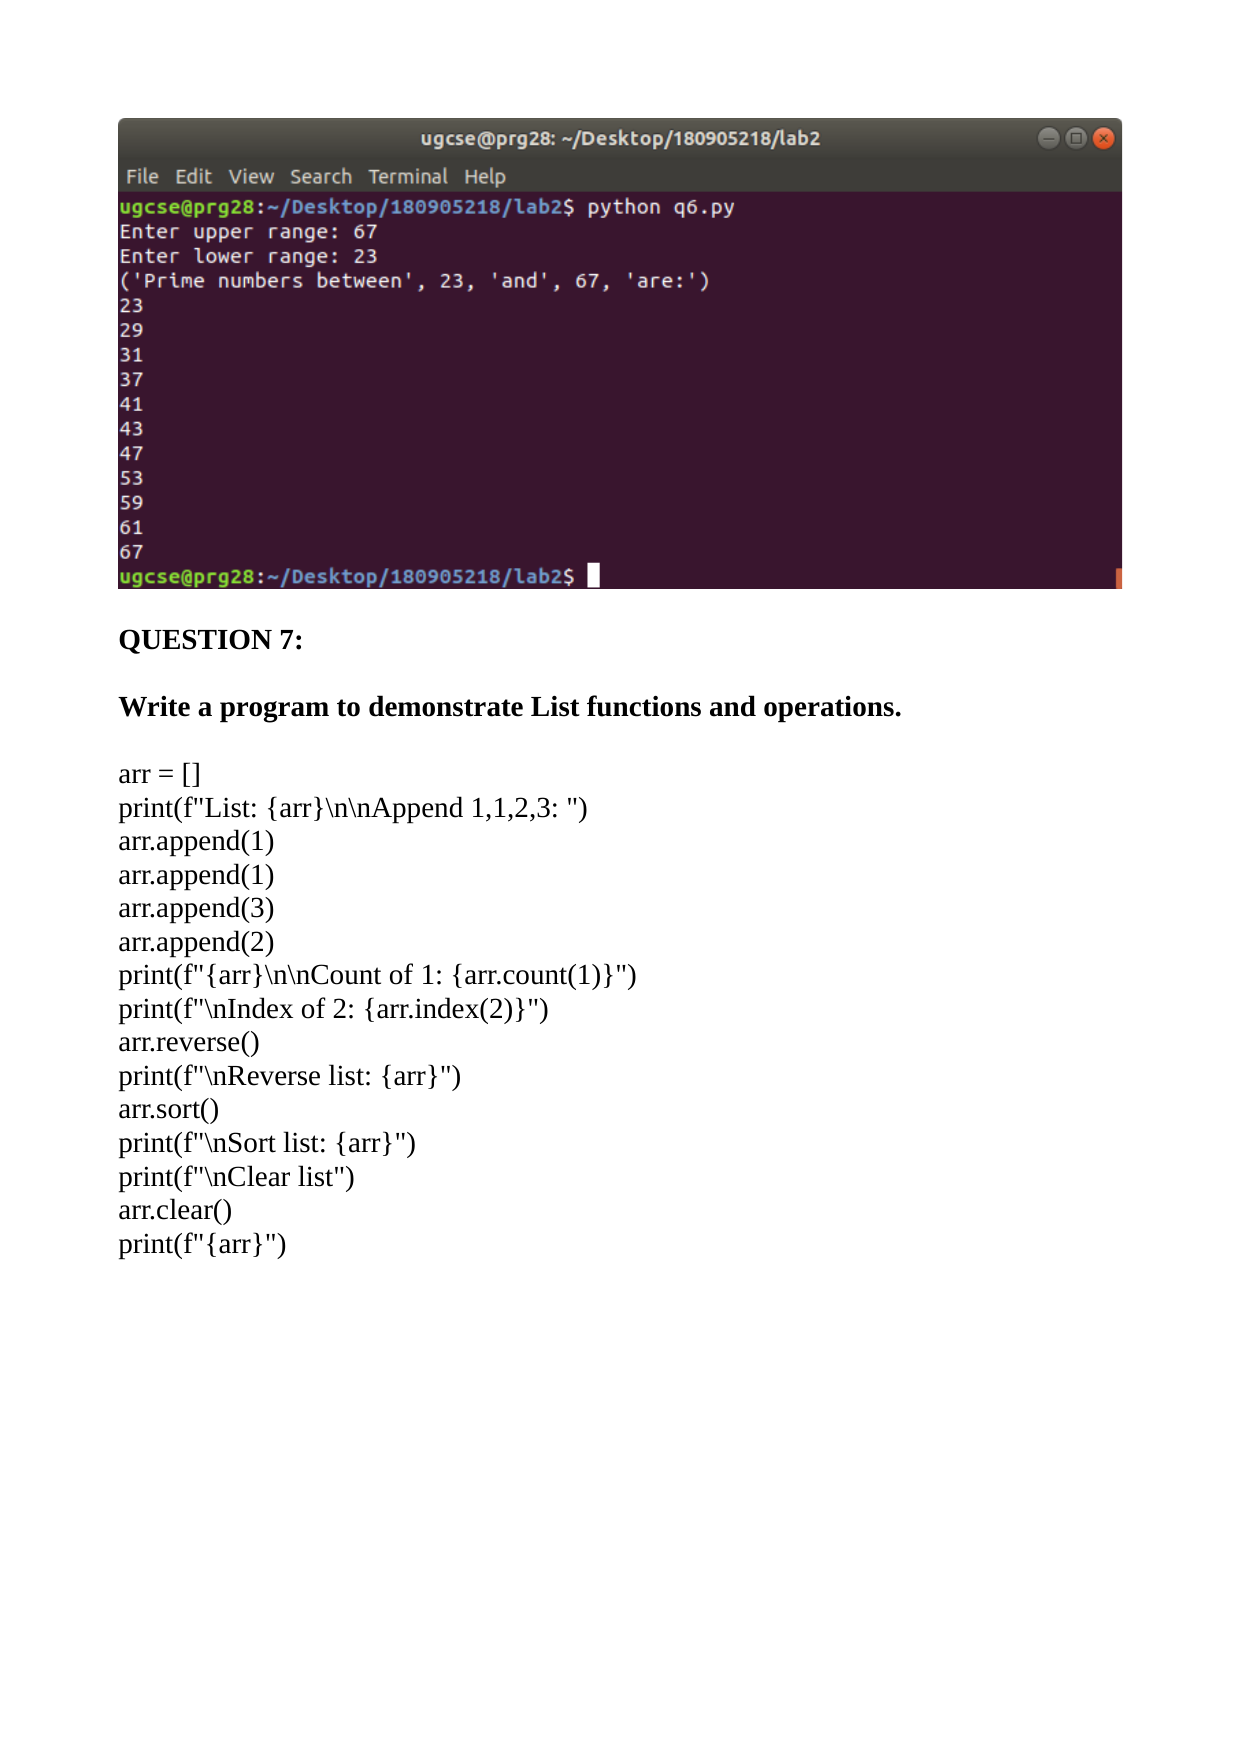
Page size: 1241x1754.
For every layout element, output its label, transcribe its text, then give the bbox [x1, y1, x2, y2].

text arr.clear() [118, 1192, 1122, 1226]
text print(f"{arr}") [118, 1226, 1122, 1259]
text arr.sort() [118, 1092, 1122, 1125]
text print(f"List: {arr}\n\nAppend 1,1,2,3: ") [118, 790, 1122, 823]
text print(f"\nClear list") [118, 1159, 1122, 1192]
text arr.append(3) [118, 890, 1122, 924]
text print(f"\nSort list: {arr}") [118, 1125, 1122, 1159]
text arr.reverse() [118, 1024, 1122, 1058]
text arr.append(1) [118, 823, 1122, 857]
text print(f"\nIndex of 2: {arr.index(2)}") [118, 991, 1122, 1024]
text QUESTION 7: [118, 622, 1122, 656]
text arr.append(2) [118, 924, 1122, 957]
text print(f"{arr}\n\nCount of 1: {arr.count(1)}") [118, 957, 1122, 991]
text arr.append(1) [118, 857, 1122, 890]
picture [118, 118, 1123, 589]
text print(f"\nReverse list: {arr}") [118, 1058, 1122, 1092]
text arr = [] [118, 756, 1122, 790]
text Write a program to demonstrate List functions and operations. [118, 689, 1122, 723]
